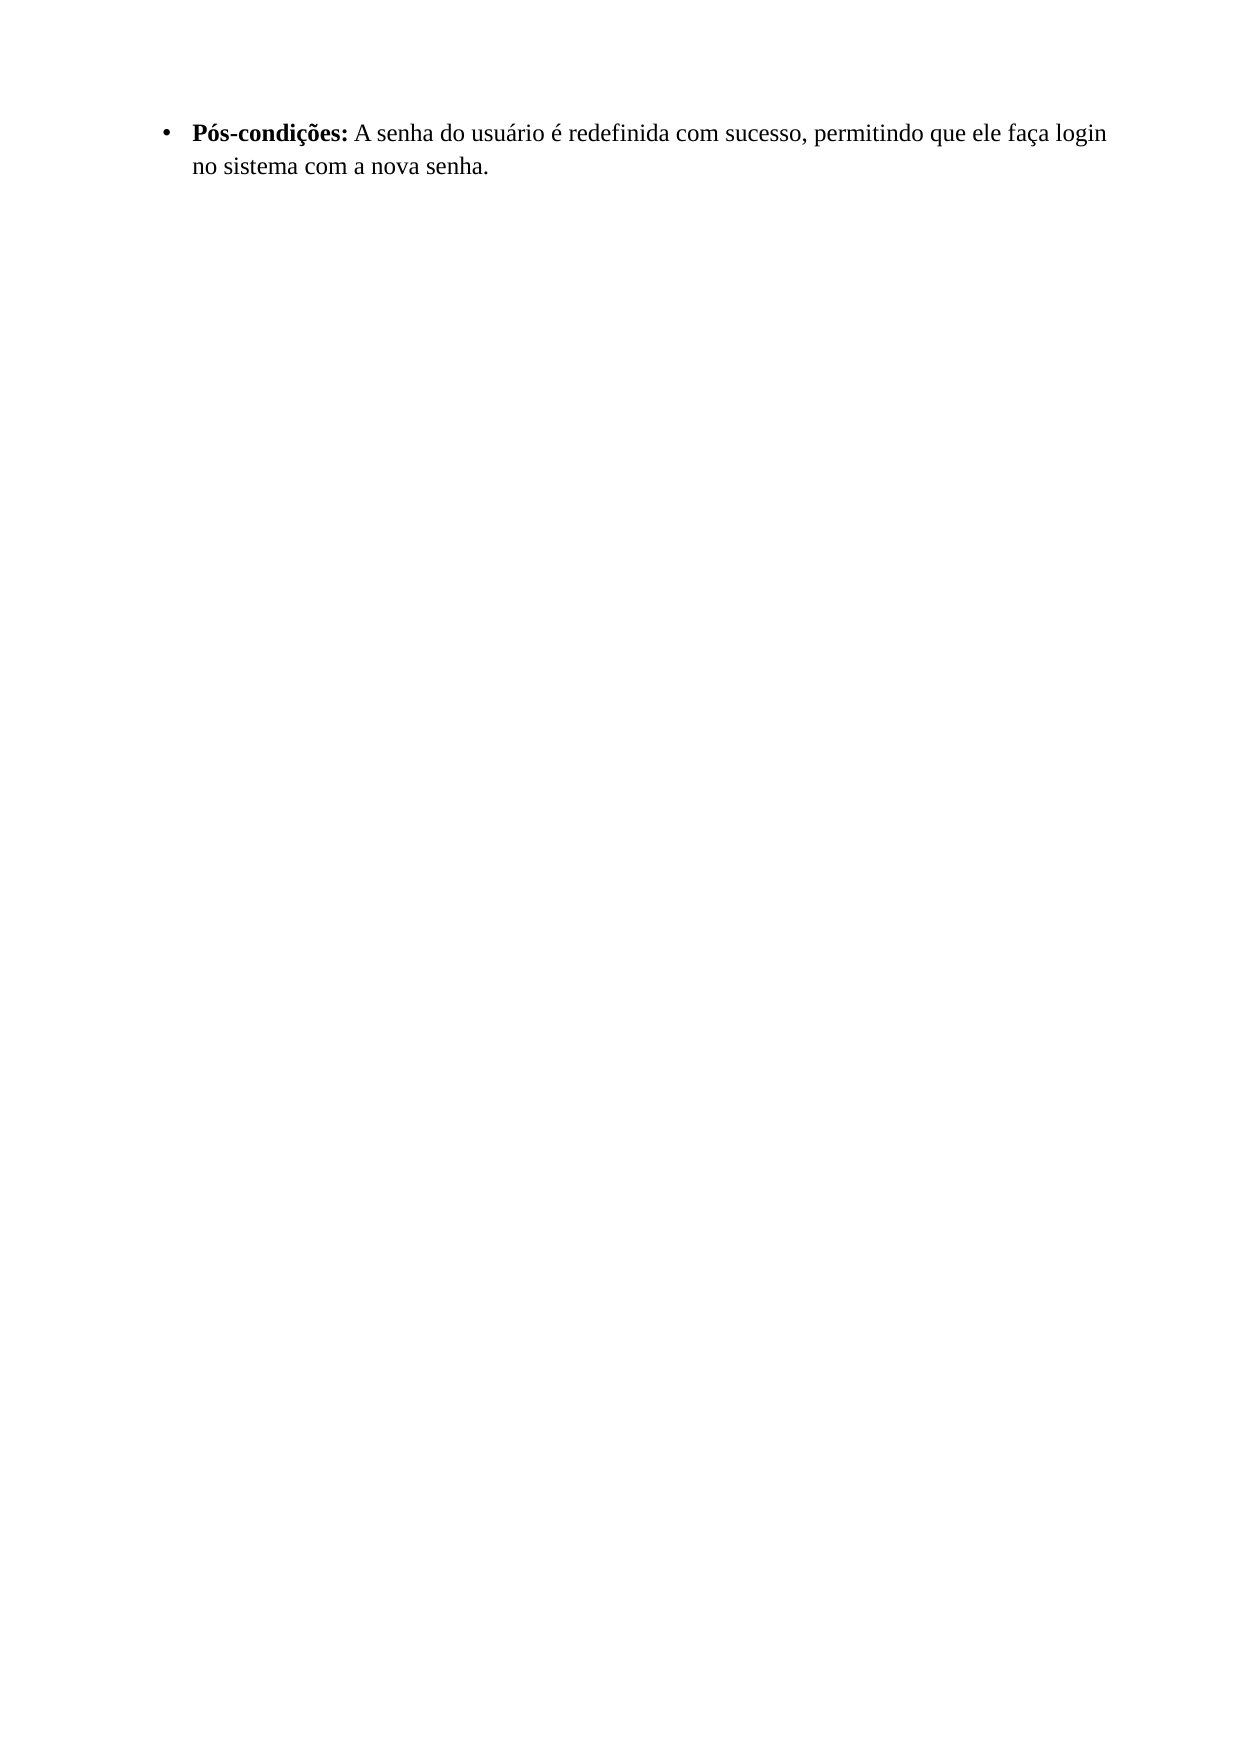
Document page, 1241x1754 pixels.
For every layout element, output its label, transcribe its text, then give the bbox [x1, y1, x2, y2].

list Pós-condições: A senha do usuário é redefinida com sucesso, permitindo que ele faça login no sistema com a nova senha. [162, 118, 1122, 180]
